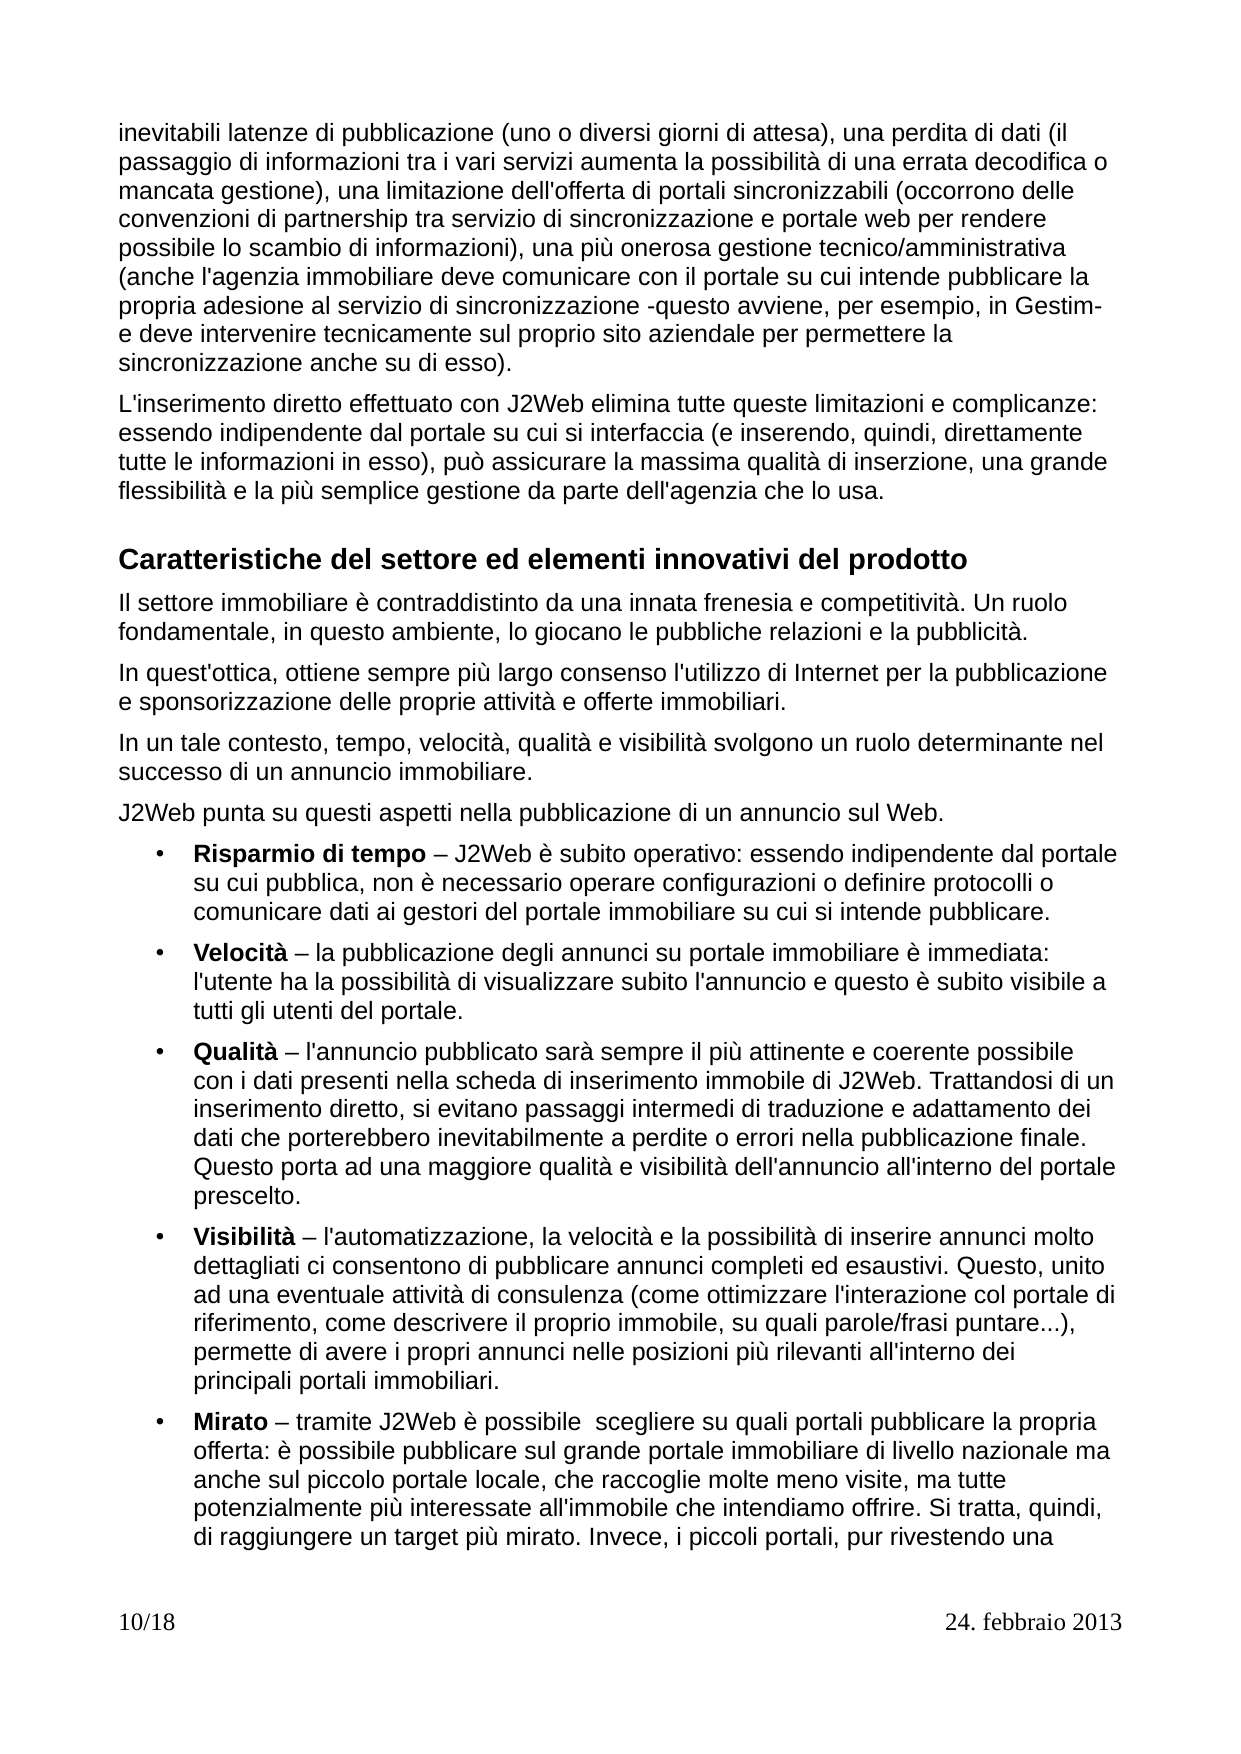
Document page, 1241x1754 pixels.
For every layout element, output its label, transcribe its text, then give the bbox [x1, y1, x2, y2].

text In quest'ottica, ottiene sempre più largo consenso l'utilizzo di Internet per la pubblicazione e sponsorizzazione delle proprie attività e offerte immobiliari. [118, 658, 1122, 715]
list Mirato – tramite J2Web è possibile scegliere su quali portali pubblicare la propria offerta: è possibile pubblicare sul grande portale immobiliare di livello nazionale ma anche sul piccolo portale locale, che raccoglie molte meno visite, ma tutte potenzialmente più interessate all'immobile che intendiamo offrire. Si tratta, quindi, di raggiungere un target più mirato. Invece, i piccoli portali, pur rivestendo una [156, 1407, 1122, 1551]
list Risparmio di tempo – J2Web è subito operativo: essendo indipendente dal portale su cui pubblica, non è necessario operare configurazioni o definire protocolli o comunicare dati ai gestori del portale immobiliare su cui si intende pubblicare. [156, 839, 1122, 926]
list Qualità – l'annuncio pubblicato sarà sempre il più attinente e coerente possibile con i dati presenti nella scheda di inserimento immobile di J2Web. Trattandosi di un inserimento diretto, si evitano passaggi intermedi di traduzione e adattamento dei dati che porterebbero inevitabilmente a perdite o errori nella pubblicazione finale. Questo porta ad una maggiore qualità e visibilità dell'annuncio all'interno del portale prescelto. [156, 1037, 1122, 1209]
list Velocità – la pubblicazione degli annunci su portale immobiliare è immediata: l'utente ha la possibilità di visualizzare subito l'annuncio e questo è subito visibile a tutti gli utenti del portale. [156, 938, 1122, 1024]
text inevitabili latenze di pubblicazione (uno o diversi giorni di attesa), una perdita di dati (il passaggio di informazioni tra i vari servizi aumenta la possibilità di una errata decodifica o mancata gestione), una limitazione dell'offerta di portali sincronizzabili (occorrono delle convenzioni di partnership tra servizio di sincronizzazione e portale web per rendere possibile lo scambio di informazioni), una più onerosa gestione tecnico/amministrativa (anche l'agenzia immobiliare deve comunicare con il portale su cui intende pubblicare la propria adesione al servizio di sincronizzazione -questo avviene, per esempio, in Gestim- e deve intervenire tecnicamente sul proprio sito aziendale per permettere la sincronizzazione anche su di esso). [118, 118, 1122, 377]
subtitle Caratteristiche del settore ed elementi innovativi del prodotto [118, 542, 1122, 575]
text Il settore immobiliare è contraddistinto da una innata frenesia e competitività. Un ruolo fondamentale, in questo ambiente, lo giocano le pubbliche relazioni e la pubblicità. [118, 588, 1122, 645]
text In un tale contesto, tempo, velocità, qualità e visibilità svolgono un ruolo determinante nel successo di un annuncio immobiliare. [118, 728, 1122, 785]
text L'inserimento diretto effettuato con J2Web elimina tutte queste limitazioni e complicanze: essendo indipendente dal portale su cui si interfaccia (e inserendo, quindi, direttamente tutte le informazioni in esso), può assicurare la massima qualità di inserzione, una grande flessibilità e la più semplice gestione da parte dell'agenzia che lo usa. [118, 389, 1122, 504]
list Visibilità – l'automatizzazione, la velocità e la possibilità di inserire annunci molto dettagliati ci consentono di pubblicare annunci completi ed esaustivi. Questo, unito ad una eventuale attività di consulenza (come ottimizzare l'interazione col portale di riferimento, come descrivere il proprio immobile, su quali parole/frasi puntare...), permette di avere i propri annunci nelle posizioni più rilevanti all'interno dei principali portali immobiliari. [156, 1222, 1122, 1394]
text J2Web punta su questi aspetti nella pubblicazione di un annuncio sul Web. [118, 798, 1122, 827]
